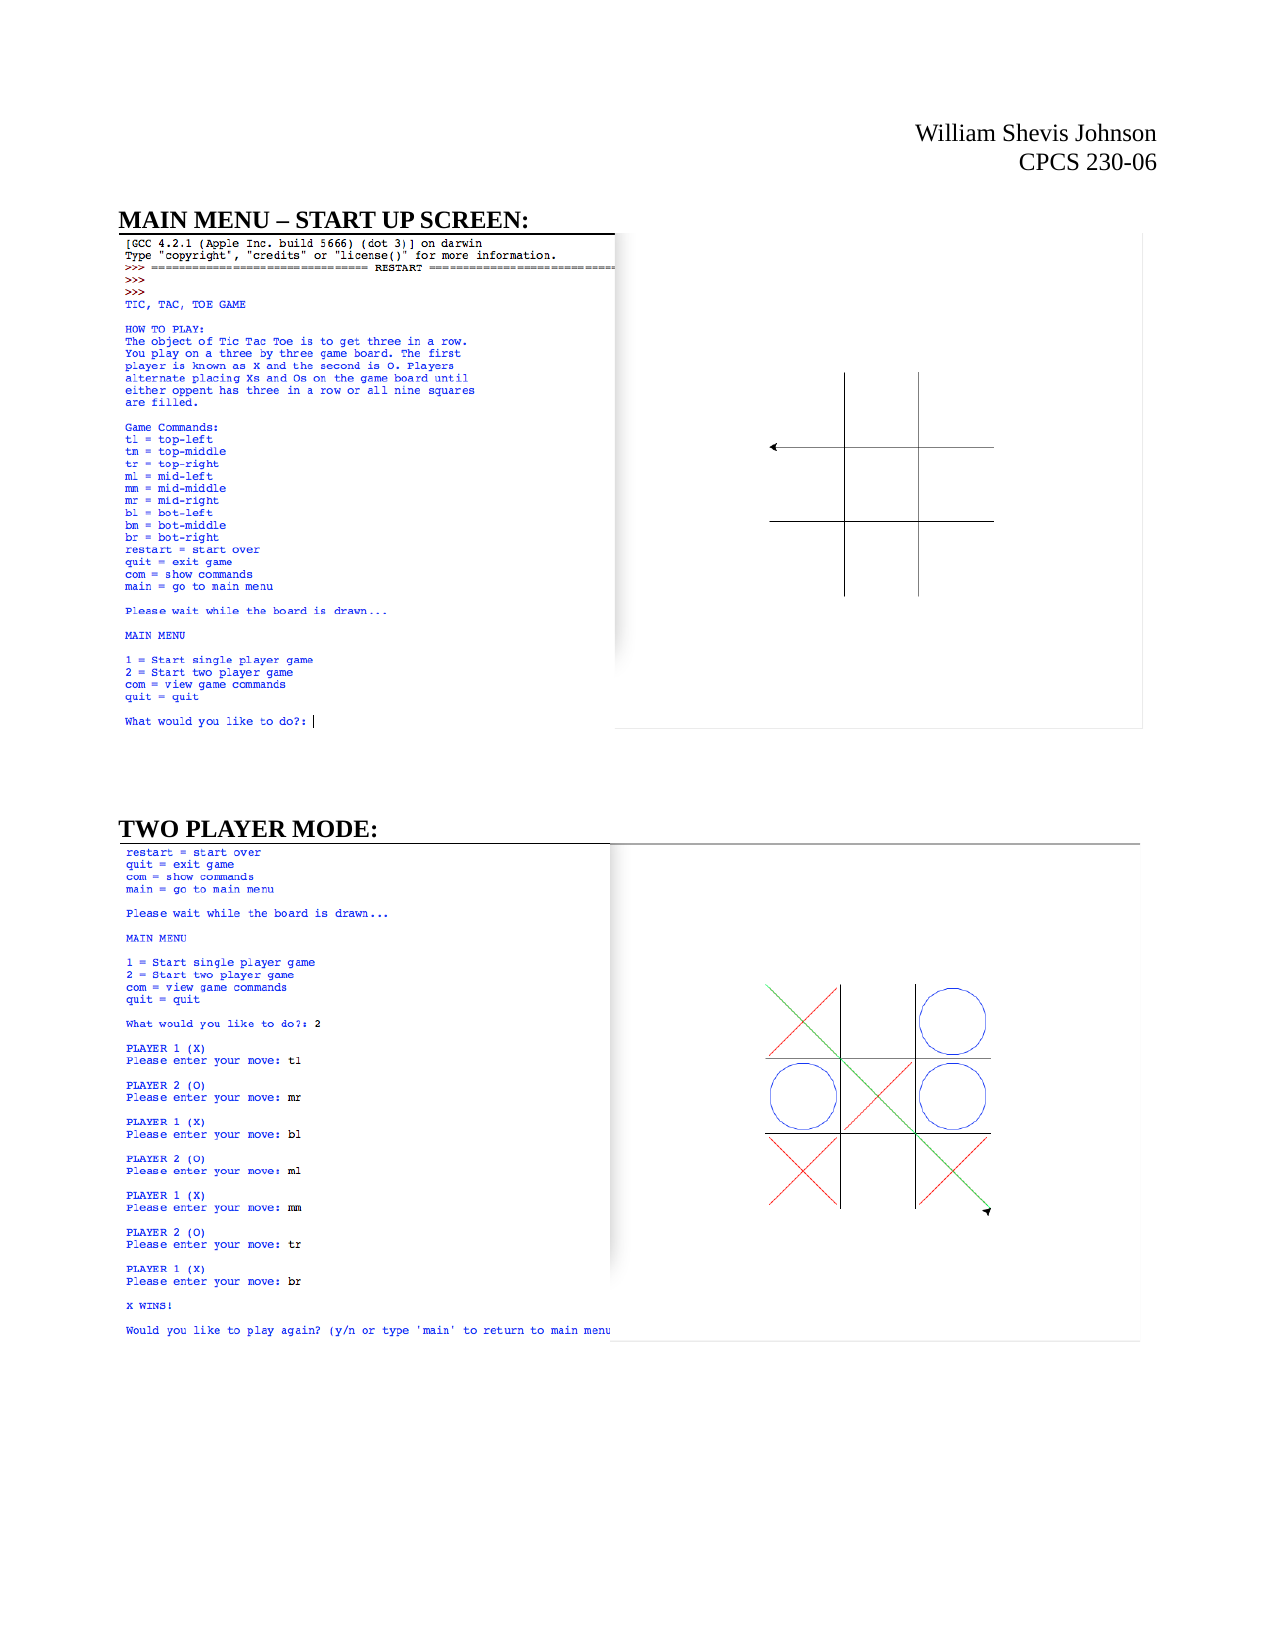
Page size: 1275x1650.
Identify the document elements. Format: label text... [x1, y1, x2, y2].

text MAIN MENU – START UP SCREEN: [118, 205, 1157, 234]
text TWO PLAYER MODE: [118, 814, 1157, 843]
picture [120, 843, 1141, 1343]
picture [119, 233, 1144, 729]
